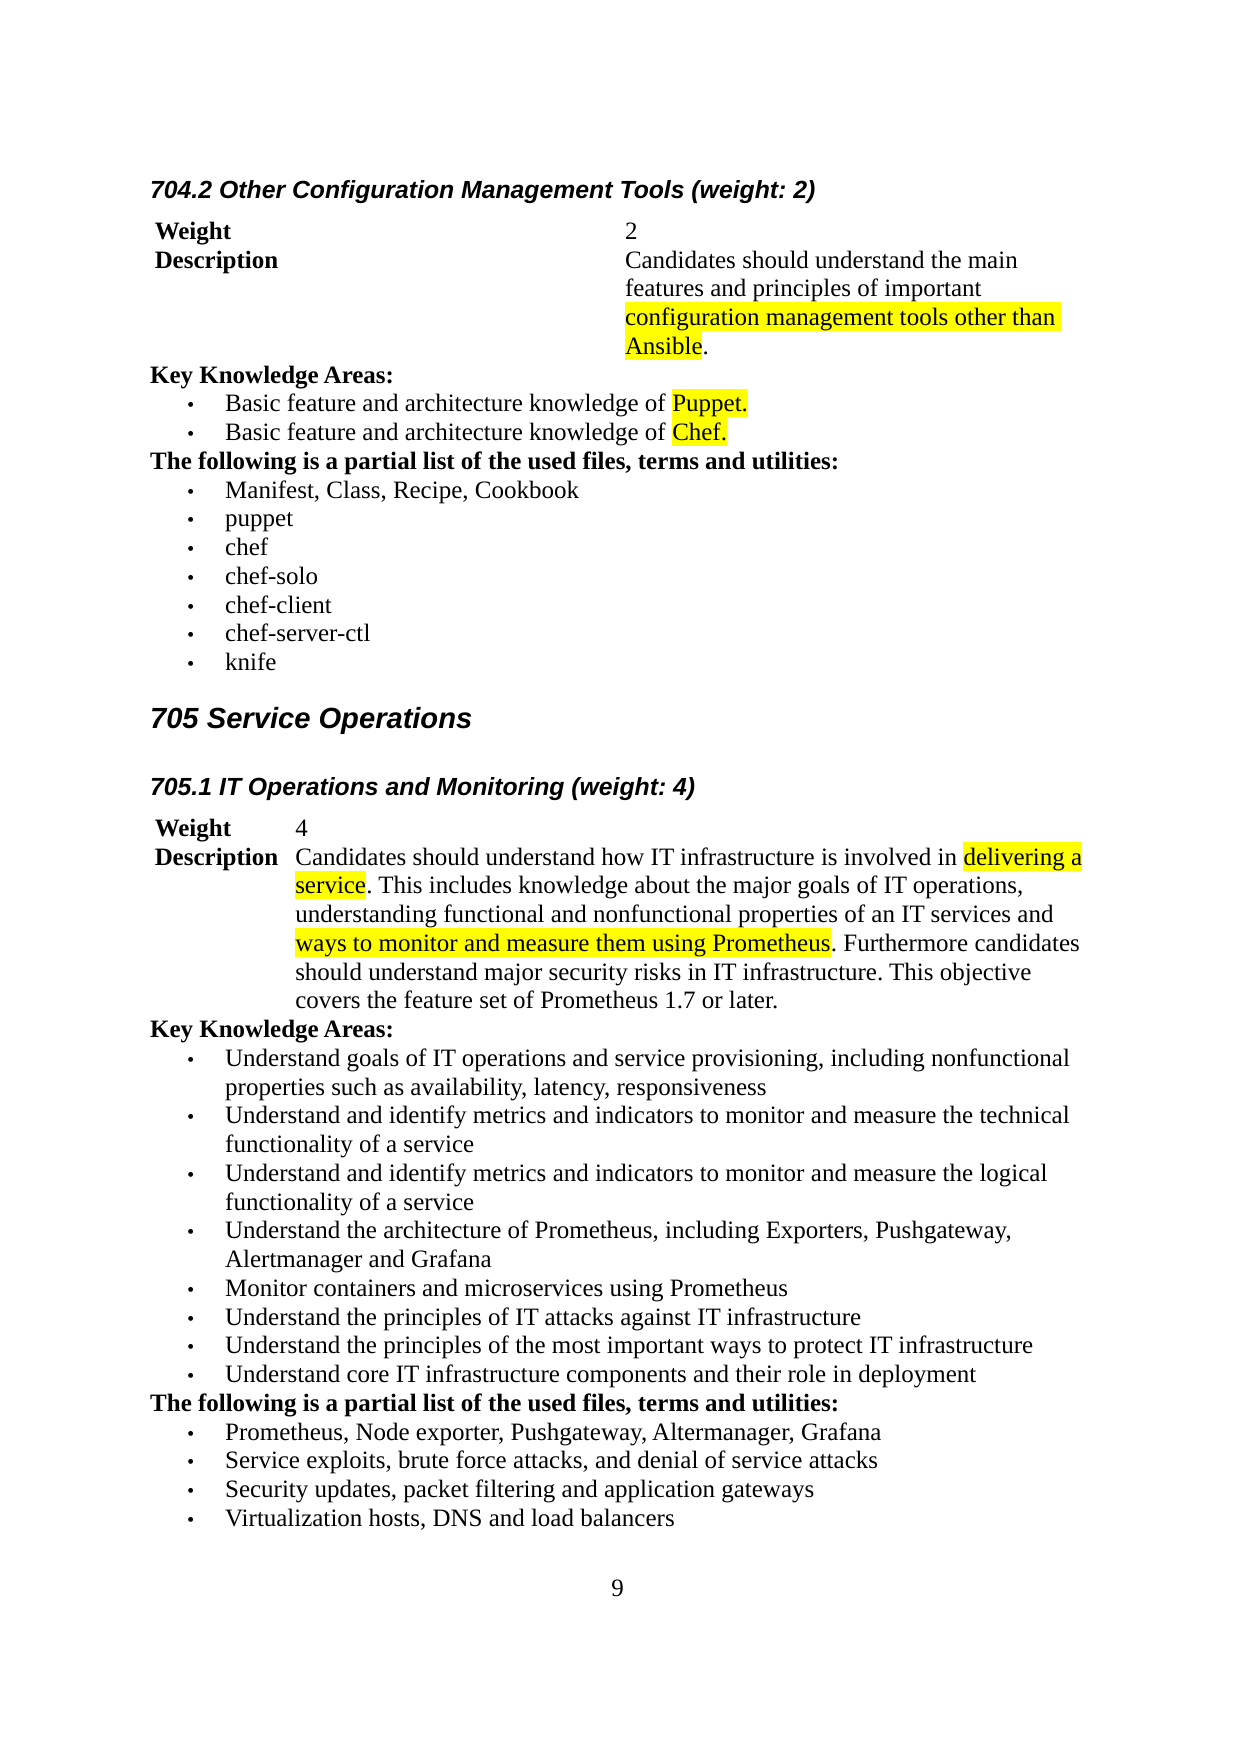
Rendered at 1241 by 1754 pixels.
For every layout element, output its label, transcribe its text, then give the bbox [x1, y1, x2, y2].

list Understand the principles of the most important ways to protect IT infrastructure [187, 1331, 1091, 1359]
list Understand core IT infrastructure components and their role in deployment [187, 1359, 1091, 1388]
subtitle 705 Service Operations [150, 701, 1091, 734]
list chef-server-ctl [187, 618, 1091, 647]
list Understand the architecture of Prometheus, including Exporters, Pushgateway, Alertmanager and Grafana [187, 1216, 1091, 1273]
subtitle 705.1 IT Operations and Monitoring (weight: 4) [150, 772, 1091, 801]
list Understand and identify metrics and indicators to monitor and measure the logical functionality of a service [187, 1158, 1091, 1216]
list Understand and identify metrics and indicators to monitor and measure the technical functionality of a service [187, 1101, 1091, 1158]
table_header 2 [620, 216, 1091, 245]
list Understand goals of IT operations and service provisioning, including nonfunctional properties such as availability, latency, responsiveness [187, 1043, 1091, 1101]
table_header 4 [291, 813, 1091, 842]
list Understand the principles of IT attacks against IT infrastructure [187, 1302, 1091, 1331]
list Manifest, Class, Recipe, Cookbook [187, 475, 1091, 503]
list Security updates, packet filtering and application gateways [187, 1474, 1091, 1503]
table_cell Candidates should understand how IT infrastructure is involved in delivering a service. This includes knowledge about the major goals of IT operations, understanding functional and nonfunctional properties of an IT services and ways to monitor and measure them using Prometheus. Furthermore candidates should understand major security risks in IT infrastructure. This objective covers the feature set of Prometheus 1.7 or later. [291, 842, 1091, 1014]
list chef-solo [187, 561, 1091, 590]
list Virtualization hosts, DNS and load balancers [187, 1503, 1091, 1532]
list Monitor containers and microservices using Prometheus [187, 1273, 1091, 1302]
list knife [187, 647, 1091, 676]
list puppet [187, 503, 1091, 532]
text Key Knowledge Areas: [150, 360, 1091, 388]
list Basic feature and architecture knowledge of Chef. [187, 417, 1091, 446]
table_cell Description [150, 245, 620, 360]
subtitle 704.2 Other Configuration Management Tools (weight: 2) [150, 175, 1091, 203]
text The following is a partial list of the used files, terms and utilities: [150, 1388, 1091, 1417]
table_cell Description [150, 842, 291, 1014]
list chef-client [187, 590, 1091, 618]
table_header Weight [150, 216, 620, 245]
text Key Knowledge Areas: [150, 1014, 1091, 1043]
text The following is a partial list of the used files, terms and utilities: [150, 446, 1091, 475]
list Service exploits, brute force attacks, and denial of service attacks [187, 1446, 1091, 1474]
table_header Weight [150, 813, 291, 842]
table_cell Candidates should understand the main features and principles of important configuration management tools other than Ansible. [620, 245, 1091, 360]
list Basic feature and architecture knowledge of Puppet. [187, 388, 1091, 417]
list chef [187, 532, 1091, 561]
list Prometheus, Node exporter, Pushgateway, Altermanager, Grafana [187, 1417, 1091, 1446]
